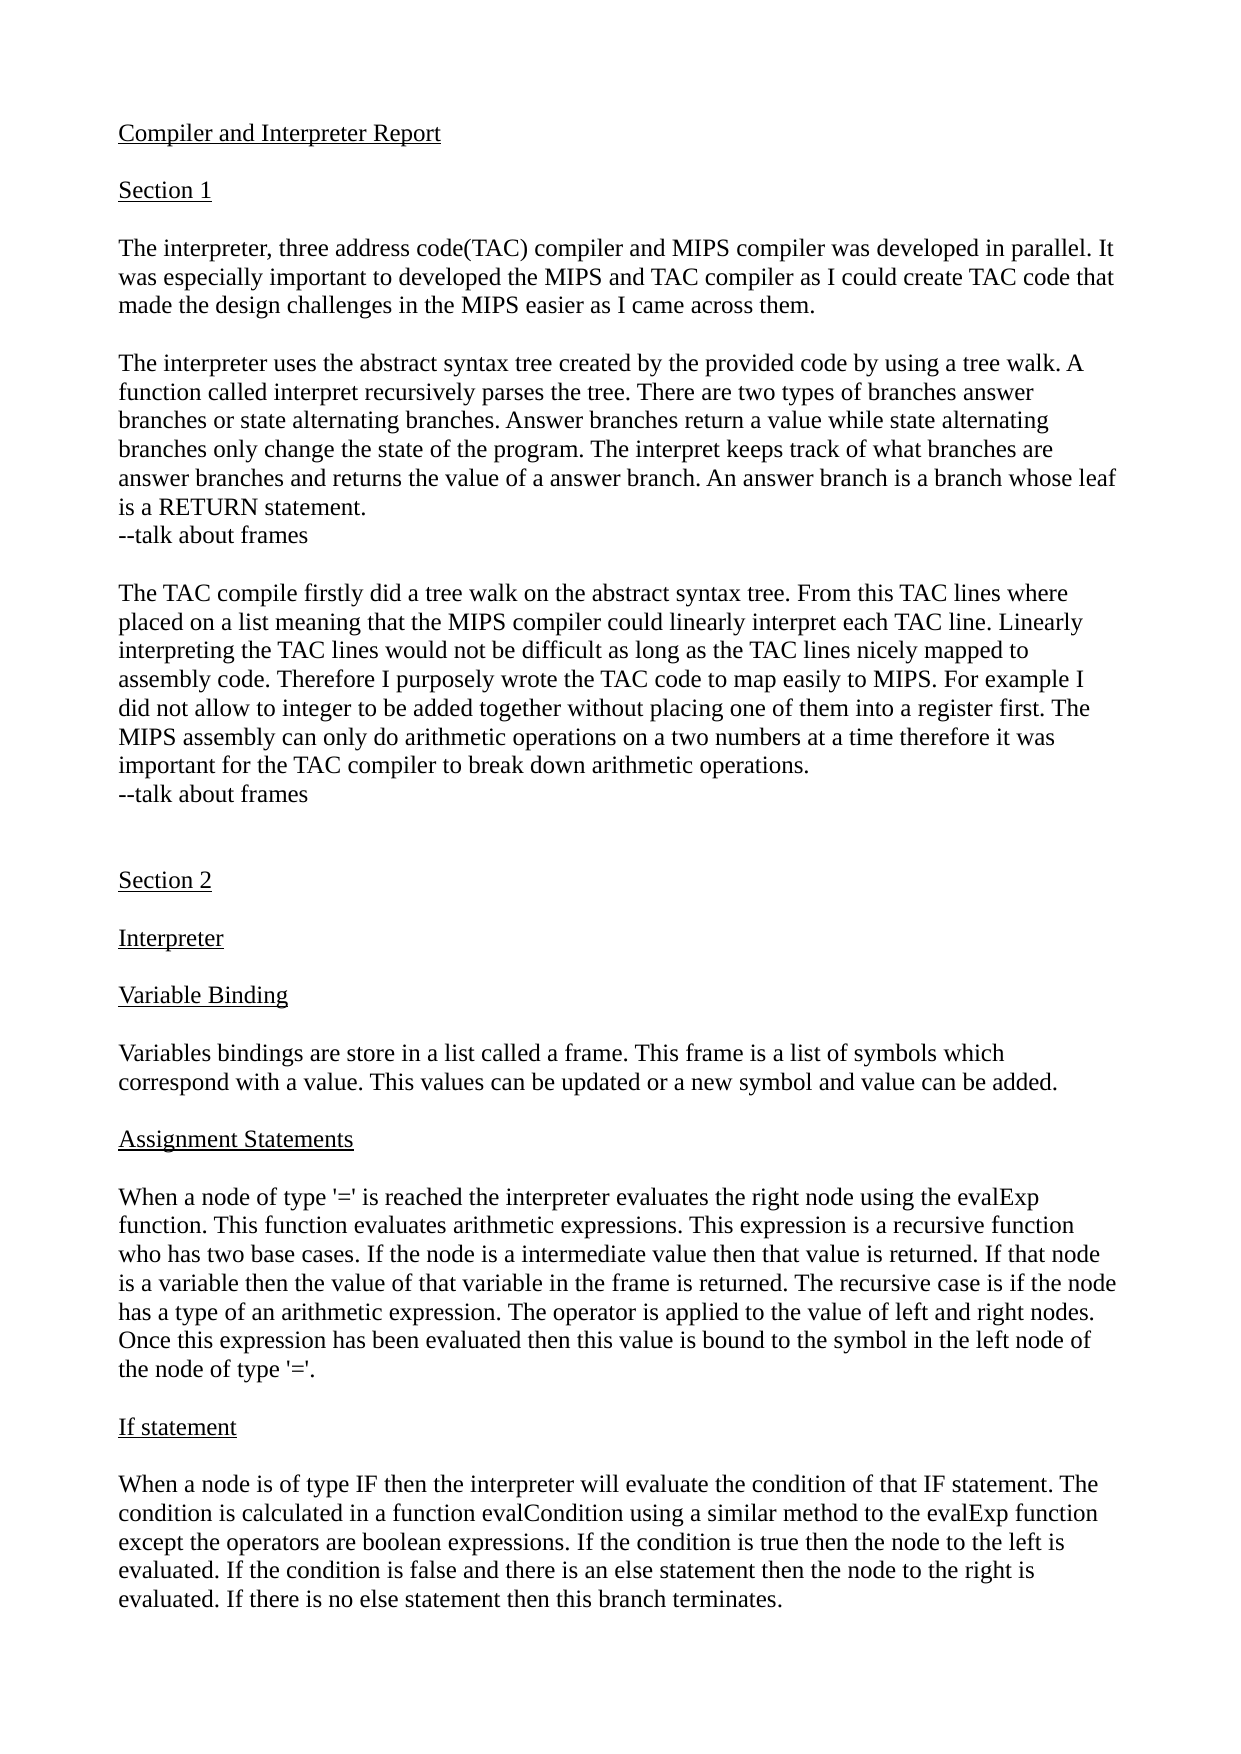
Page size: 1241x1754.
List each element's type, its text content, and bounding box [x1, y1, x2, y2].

text --talk about frames [118, 779, 1122, 808]
text Variables bindings are store in a list called a frame. This frame is a list of symbols which correspond with a value. This values can be updated or a new symbol and value can be added. [118, 1038, 1122, 1096]
text Section 2 [118, 866, 1122, 894]
text Variable Binding [118, 981, 1122, 1009]
text If statement [118, 1412, 1122, 1441]
text The interpreter uses the abstract syntax tree created by the provided code by using a tree walk. A function called interpret recursively parses the tree. There are two types of branches answer branches or state alternating branches. Answer branches return a value while state alternating branches only change the state of the program. The interpret keeps track of what branches are answer branches and returns the value of a answer branch. An answer branch is a branch whose leaf is a RETURN statement. [118, 348, 1122, 521]
text The interpreter, three address code(TAC) compiler and MIPS compiler was developed in parallel. It was especially important to developed the MIPS and TAC compiler as I could create TAC code that made the design challenges in the MIPS easier as I came across them. [118, 233, 1122, 319]
text When a node is of type IF then the interpreter will evaluate the condition of that IF statement. The condition is calculated in a function evalCondition using a similar method to the evalExp function except the operators are boolean expressions. If the condition is true then the node to the left is evaluated. If the condition is false and there is an else statement then the node to the right is evaluated. If there is no else statement then this branch terminates. [118, 1469, 1122, 1613]
text Compiler and Interpreter Report [118, 118, 1122, 147]
text Assignment Statements [118, 1124, 1122, 1153]
text Section 1 [118, 176, 1122, 204]
text The TAC compile firstly did a tree walk on the abstract syntax tree. From this TAC lines where placed on a list meaning that the MIPS compiler could linearly interpret each TAC line. Linearly interpreting the TAC lines would not be difficult as long as the TAC lines nicely mapped to assembly code. Therefore I purposely wrote the TAC code to map easily to MIPS. For example I did not allow to integer to be added together without placing one of them into a register first. The MIPS assembly can only do arithmetic operations on a two numbers at a time therefore it was important for the TAC compiler to break down arithmetic operations. [118, 578, 1122, 779]
text When a node of type '=' is reached the interpreter evaluates the right node using the evalExp function. This function evaluates arithmetic expressions. This expression is a recursive function who has two base cases. If the node is a intermediate value then that value is returned. If that node is a variable then the value of that variable in the frame is returned. The recursive case is if the node has a type of an arithmetic expression. The operator is applied to the value of left and right nodes. Once this expression has been evaluated then this value is bound to the symbol in the left node of the node of type '='. [118, 1182, 1122, 1383]
text Interpreter [118, 923, 1122, 952]
text --talk about frames [118, 521, 1122, 549]
